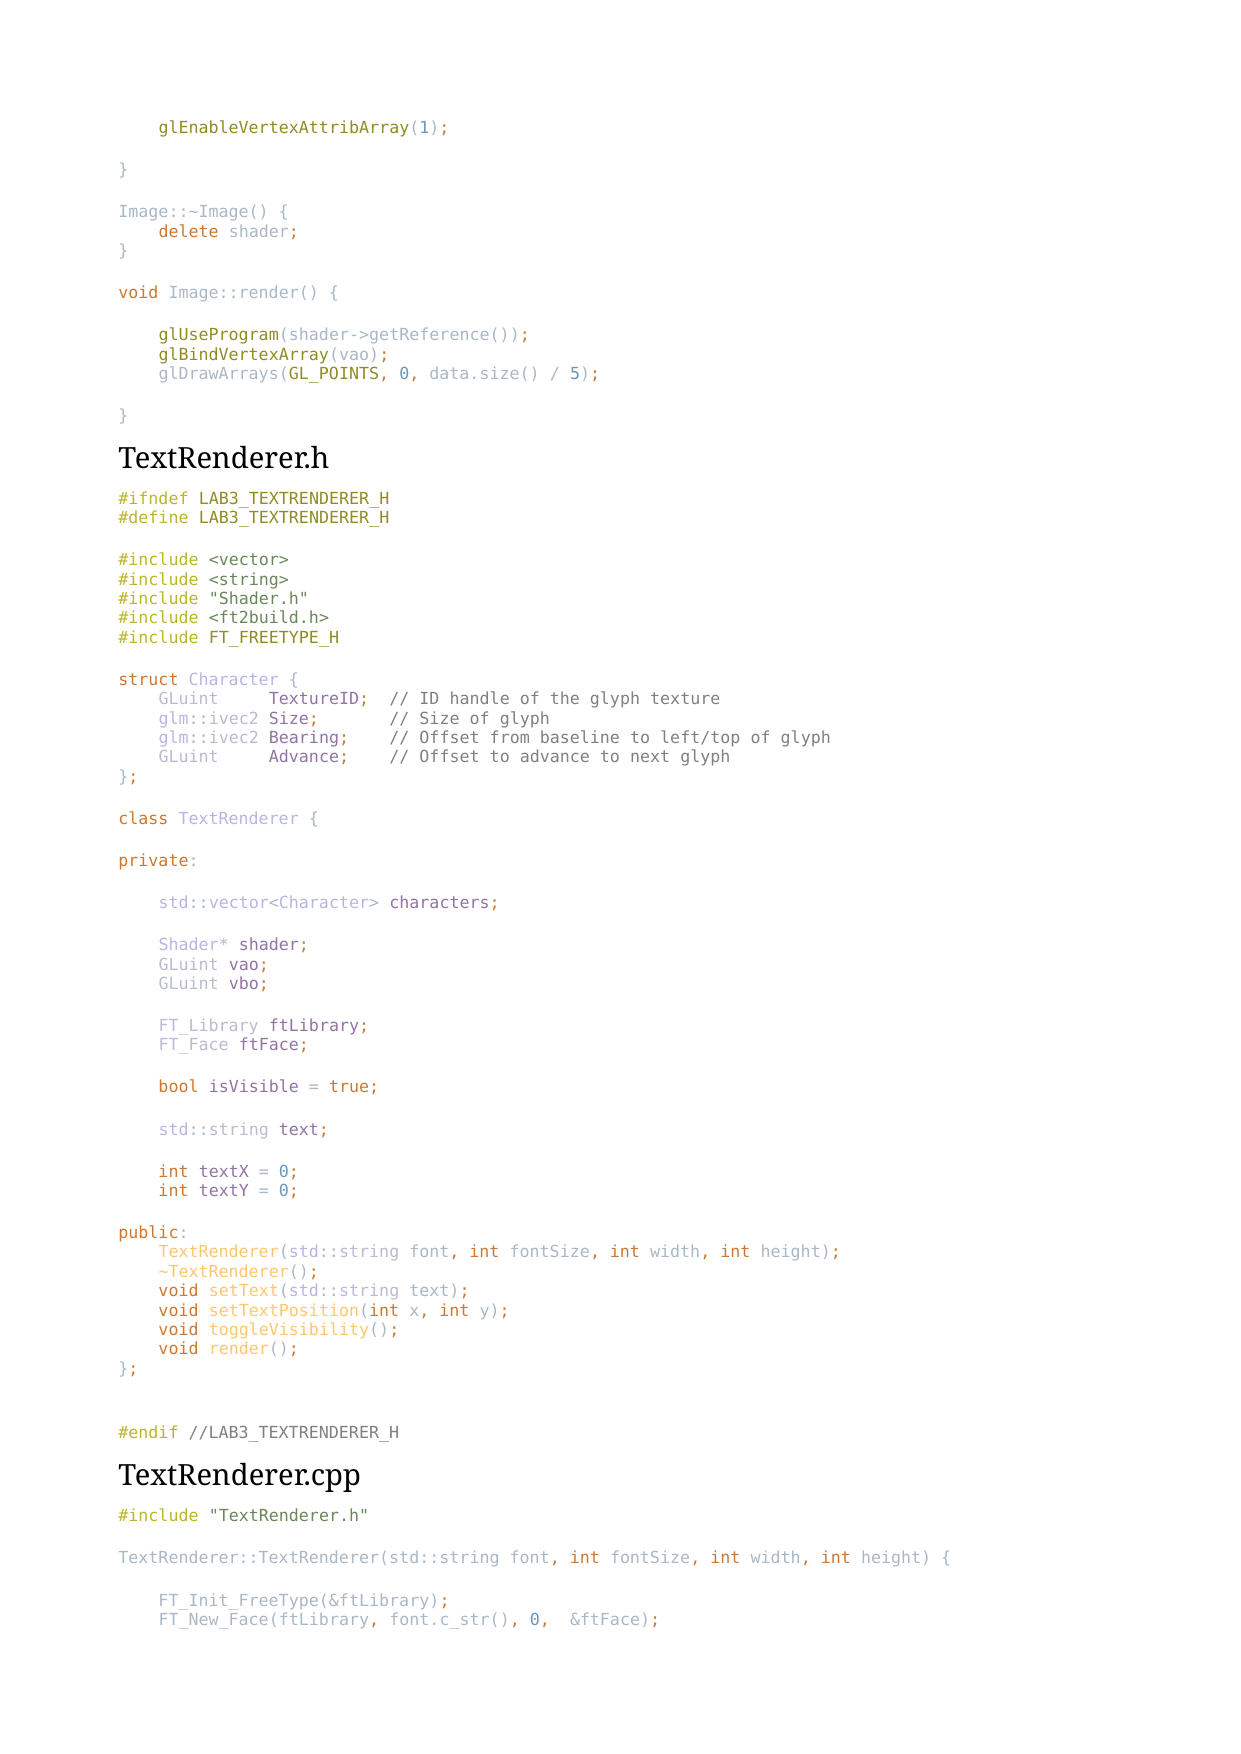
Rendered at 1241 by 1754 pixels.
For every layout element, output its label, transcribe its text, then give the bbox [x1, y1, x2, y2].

text TextRenderer.h [118, 437, 1122, 477]
text glEnableVertexAttribArray(1); } Image::~Image() { delete shader; } void Image::render() { glUseProgram(shader->getReference()); glBindVertexArray(vao); glDrawArrays(GL_POINTS, 0, data.size() / 5); } [118, 118, 1122, 425]
text #include "TextRenderer.h" TextRenderer::TextRenderer(std::string font, int fontSize, int width, int height) { FT_Init_FreeType(&ftLibrary); FT_New_Face(ftLibrary, font.c_str(), 0, &ftFace); [118, 1506, 1122, 1629]
text TextRenderer.cpp [118, 1455, 1122, 1494]
text #ifndef LAB3_TEXTRENDERER_H #define LAB3_TEXTRENDERER_H #include <vector> #include <string> #include "Shader.h" #include <ft2build.h> #include FT_FREETYPE_H struct Character { GLuint TextureID; // ID handle of the glyph texture glm::ivec2 Size; // Size of glyph glm::ivec2 Bearing; // Offset from baseline to left/top of glyph GLuint Advance; // Offset to advance to next glyph }; class TextRenderer { private: std::vector<Character> characters; Shader* shader; GLuint vao; GLuint vbo; FT_Library ftLibrary; FT_Face ftFace; bool isVisible = true; std::string text; int textX = 0; int textY = 0; public: TextRenderer(std::string font, int fontSize, int width, int height); ~TextRenderer(); void setText(std::string text); void setTextPosition(int x, int y); void toggleVisibility(); void render(); }; #endif //LAB3_TEXTRENDERER_H [118, 489, 1122, 1443]
